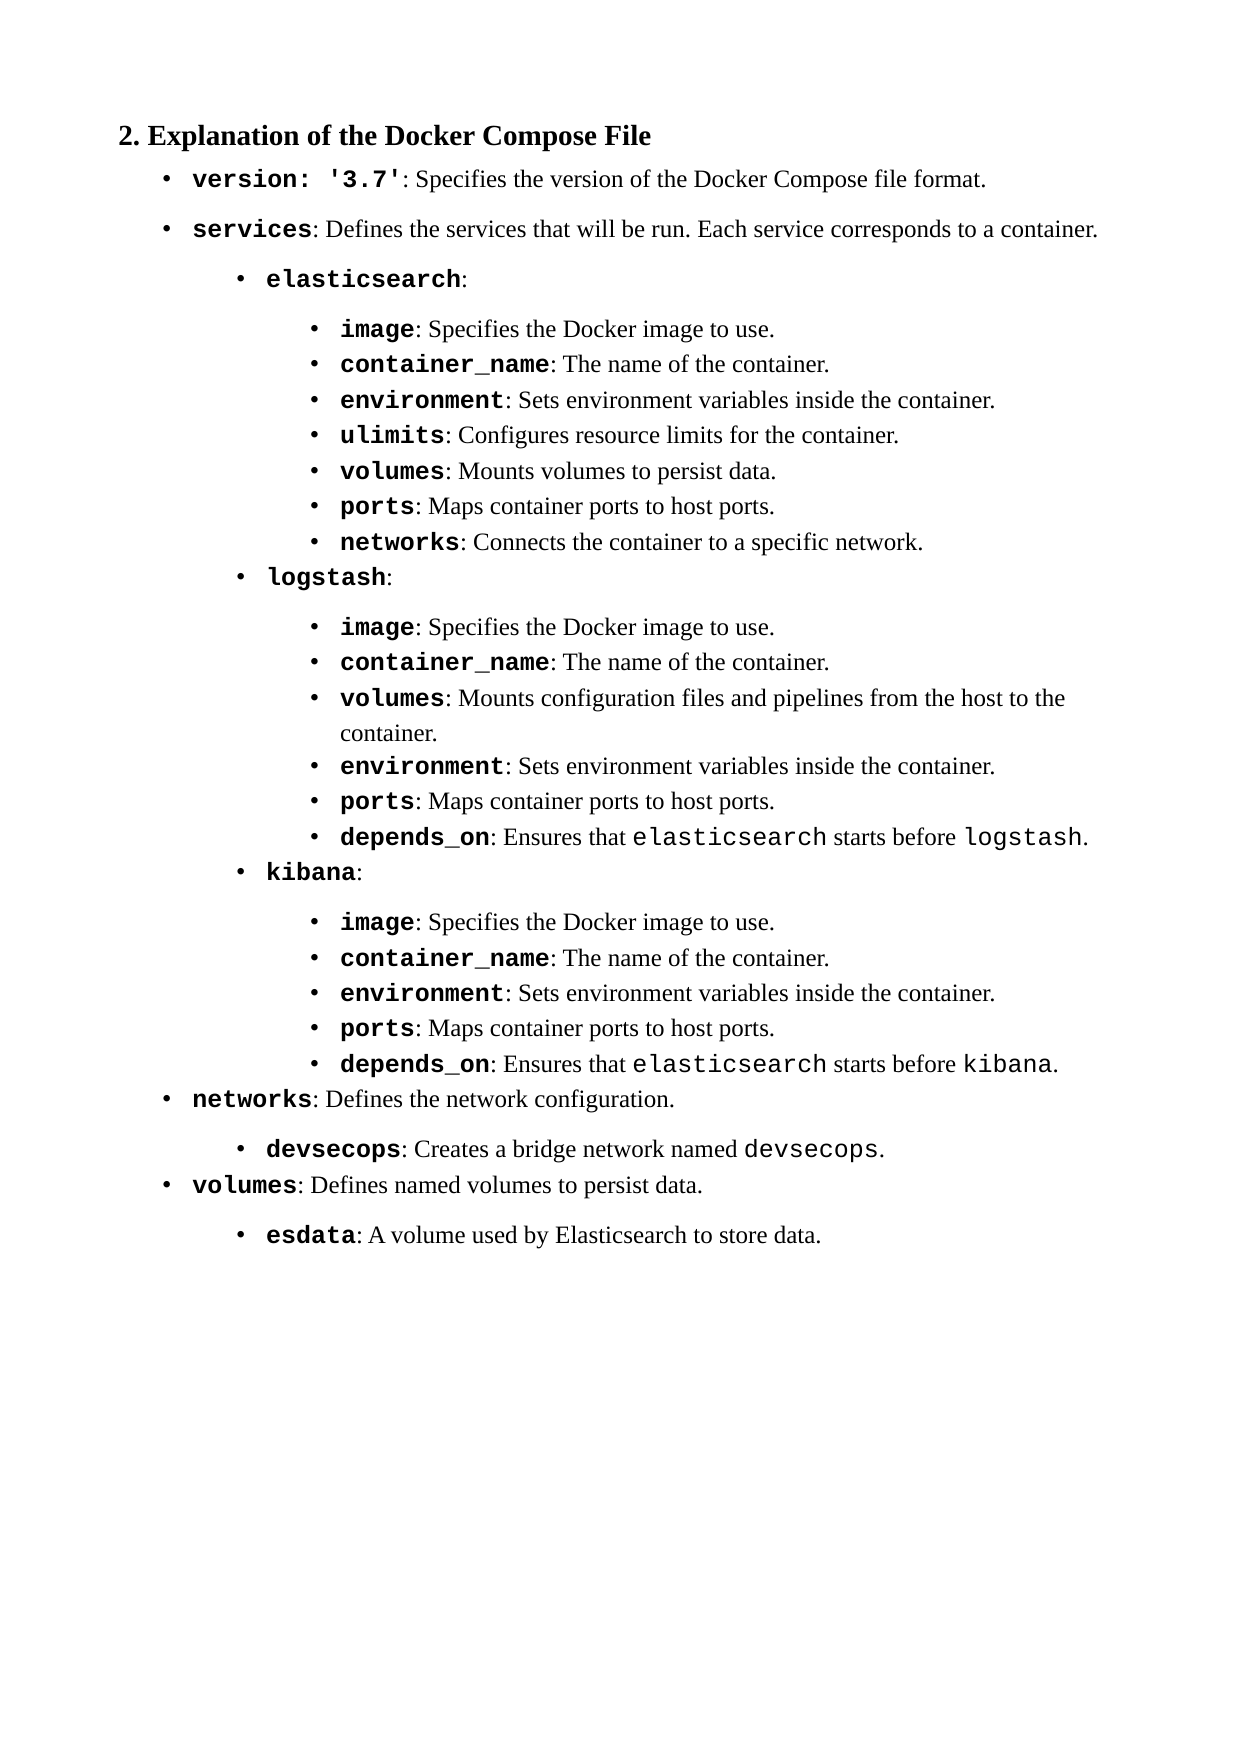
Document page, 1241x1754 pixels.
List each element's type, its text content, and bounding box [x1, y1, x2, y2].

list depends_on: Ensures that elasticsearch starts before kibana. [310, 1049, 1122, 1080]
list depends_on: Ensures that elasticsearch starts before logstash. [310, 822, 1122, 853]
list image: Specifies the Docker image to use. [310, 612, 1122, 643]
list kibana: [236, 857, 1122, 888]
list container_name: The name of the container. [310, 349, 1122, 380]
list esdata: A volume used by Elasticsearch to store data. [236, 1220, 1122, 1251]
list services: Defines the services that will be run. Each service corresponds to a container. [162, 214, 1122, 245]
list version: '3.7': Specifies the version of the Docker Compose file format. [162, 164, 1122, 195]
list volumes: Defines named volumes to persist data. [162, 1170, 1122, 1201]
list networks: Defines the network configuration. [162, 1084, 1122, 1115]
list ports: Maps container ports to host ports. [310, 786, 1122, 817]
list environment: Sets environment variables inside the container. [310, 385, 1122, 416]
list elasticsearch: [236, 264, 1122, 295]
list container_name: The name of the container. [310, 943, 1122, 973]
list logstash: [236, 562, 1122, 593]
list volumes: Mounts volumes to persist data. [310, 456, 1122, 487]
list networks: Connects the container to a specific network. [310, 527, 1122, 557]
list container_name: The name of the container. [310, 647, 1122, 678]
list environment: Sets environment variables inside the container. [310, 751, 1122, 782]
list image: Specifies the Docker image to use. [310, 907, 1122, 938]
list ports: Maps container ports to host ports. [310, 1013, 1122, 1044]
list devsecops: Creates a bridge network named devsecops. [236, 1134, 1122, 1165]
list ulimits: Configures resource limits for the container. [310, 420, 1122, 451]
list ports: Maps container ports to host ports. [310, 491, 1122, 522]
list volumes: Mounts configuration files and pipelines from the host to the container. [310, 683, 1122, 747]
list image: Specifies the Docker image to use. [310, 314, 1122, 345]
list environment: Sets environment variables inside the container. [310, 978, 1122, 1009]
subtitle 2. Explanation of the Docker Compose File [118, 118, 1122, 152]
